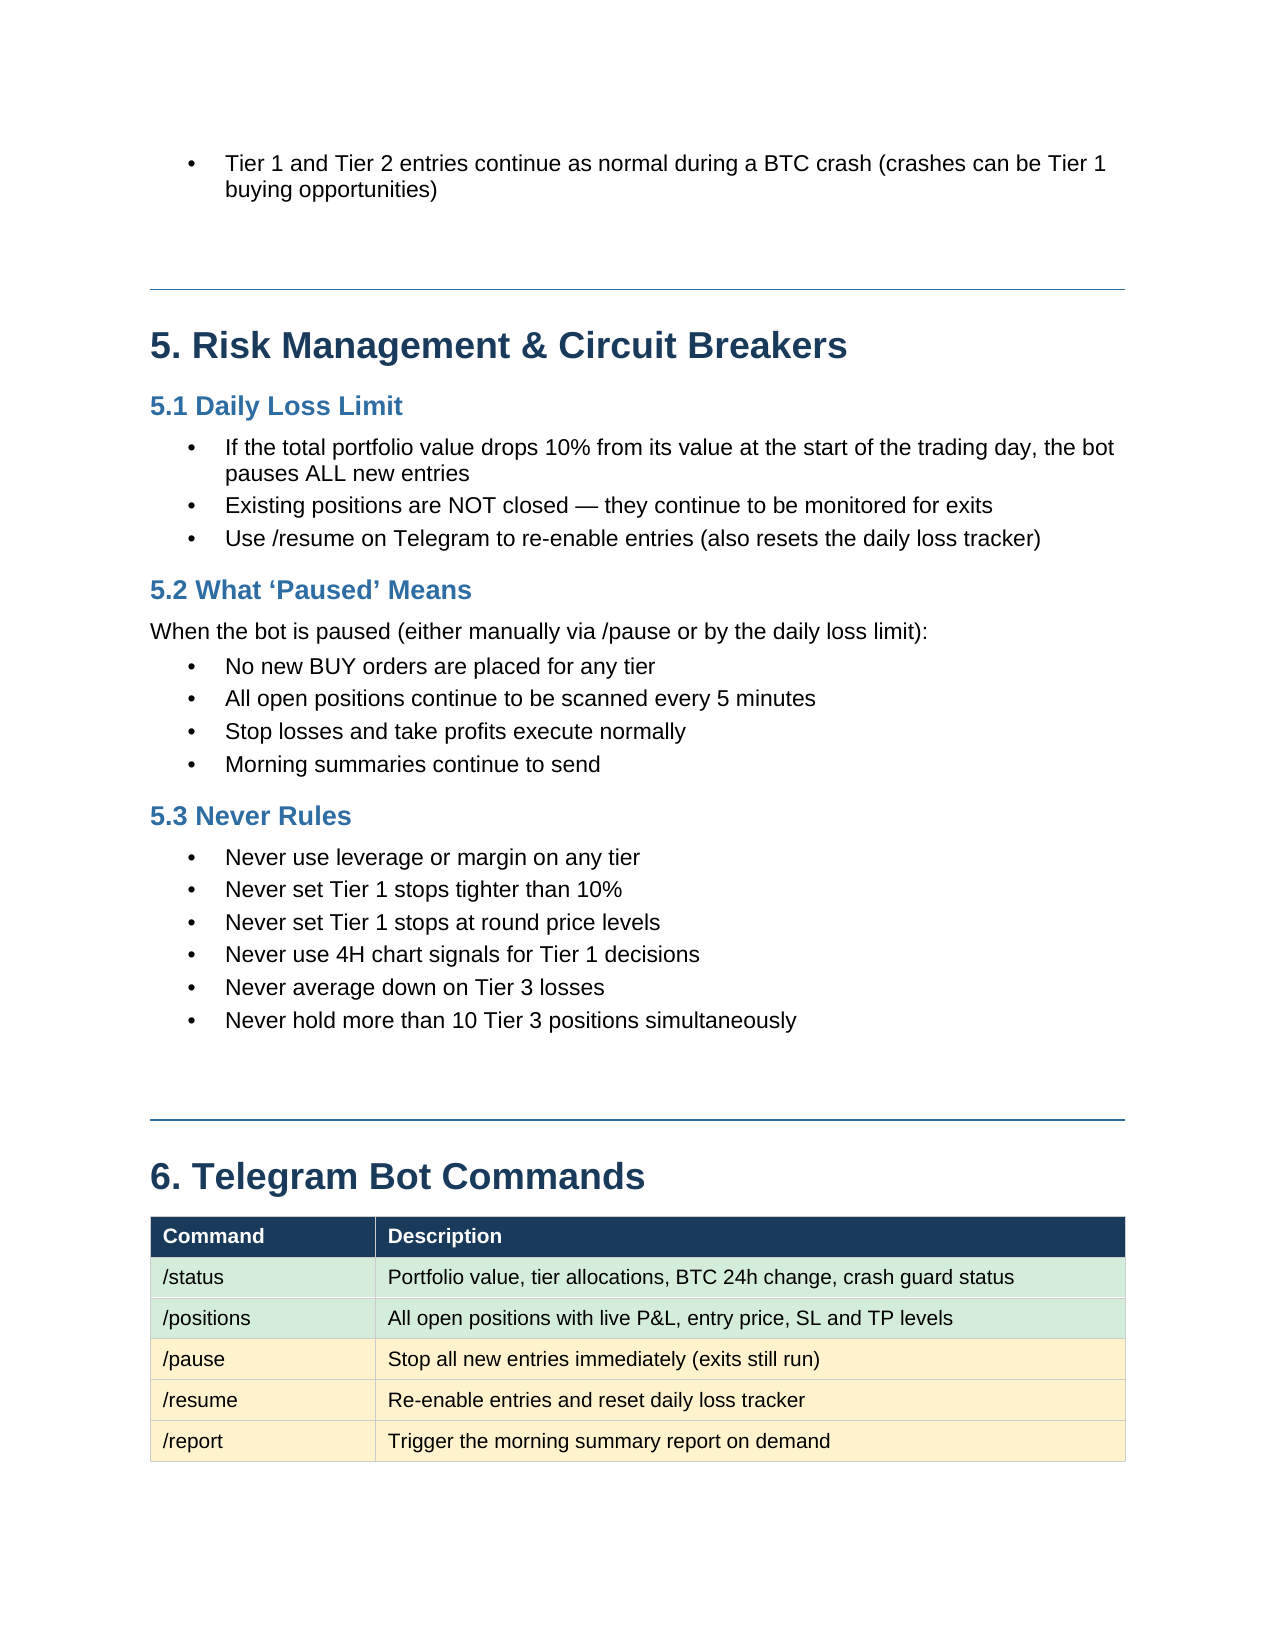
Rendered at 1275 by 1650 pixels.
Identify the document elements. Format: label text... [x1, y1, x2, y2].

list Stop losses and take profits execute normally [187, 718, 1125, 744]
list Never set Tier 1 stops at round price levels [187, 909, 1125, 935]
subtitle 5. Risk Management & Circuit Breakers [150, 324, 1125, 367]
table_cell /positions [151, 1299, 375, 1338]
table_cell Trigger the morning summary report on demand [376, 1421, 1125, 1461]
text When the bot is paused (either manually via /pause or by the daily loss limit): [150, 618, 1125, 644]
list Existing positions are NOT closed — they continue to be monitored for exits [187, 492, 1125, 519]
list Use /resume on Telegram to re-enable entries (also resets the daily loss tracker) [187, 525, 1125, 551]
list Never use leverage or margin on any tier [187, 843, 1125, 870]
table_header Command [151, 1217, 375, 1257]
list Never hold more than 10 Tier 3 positions simultaneously [187, 1007, 1125, 1033]
list No new BUY orders are placed for any tier [187, 653, 1125, 679]
table_cell /status [151, 1258, 375, 1297]
table_cell /resume [151, 1380, 375, 1420]
list Tier 1 and Tier 2 entries continue as normal during a BTC crash (crashes can be Tier 1 buying opportunities) [187, 150, 1125, 203]
list Never average down on Tier 3 losses [187, 974, 1125, 1000]
list All open positions continue to be scanned every 5 minutes [187, 685, 1125, 712]
subtitle 5.2 What ‘Paused’ Means [150, 574, 1125, 606]
list If the total portfolio value drops 10% from its value at the start of the trading day, the bot pauses ALL new entries [187, 433, 1125, 486]
list Never set Tier 1 stops tighter than 10% [187, 876, 1125, 902]
list Morning summaries continue to send [187, 751, 1125, 777]
table_cell Portfolio value, tier allocations, BTC 24h change, crash guard status [376, 1258, 1125, 1297]
table_cell /pause [151, 1339, 375, 1379]
table_cell /report [151, 1421, 375, 1461]
table_cell Re-enable entries and reset daily loss tracker [376, 1380, 1125, 1420]
table_header Description [376, 1217, 1125, 1257]
table_cell All open positions with live P&L, entry price, SL and TP levels [376, 1299, 1125, 1338]
table_cell Stop all new entries immediately (exits still run) [376, 1339, 1125, 1379]
subtitle 5.3 Never Rules [150, 800, 1125, 831]
subtitle 5.1 Daily Loss Limit [150, 390, 1125, 421]
list Never use 4H chart signals for Tier 1 decisions [187, 941, 1125, 968]
subtitle 6. Telegram Bot Commands [150, 1154, 1125, 1197]
